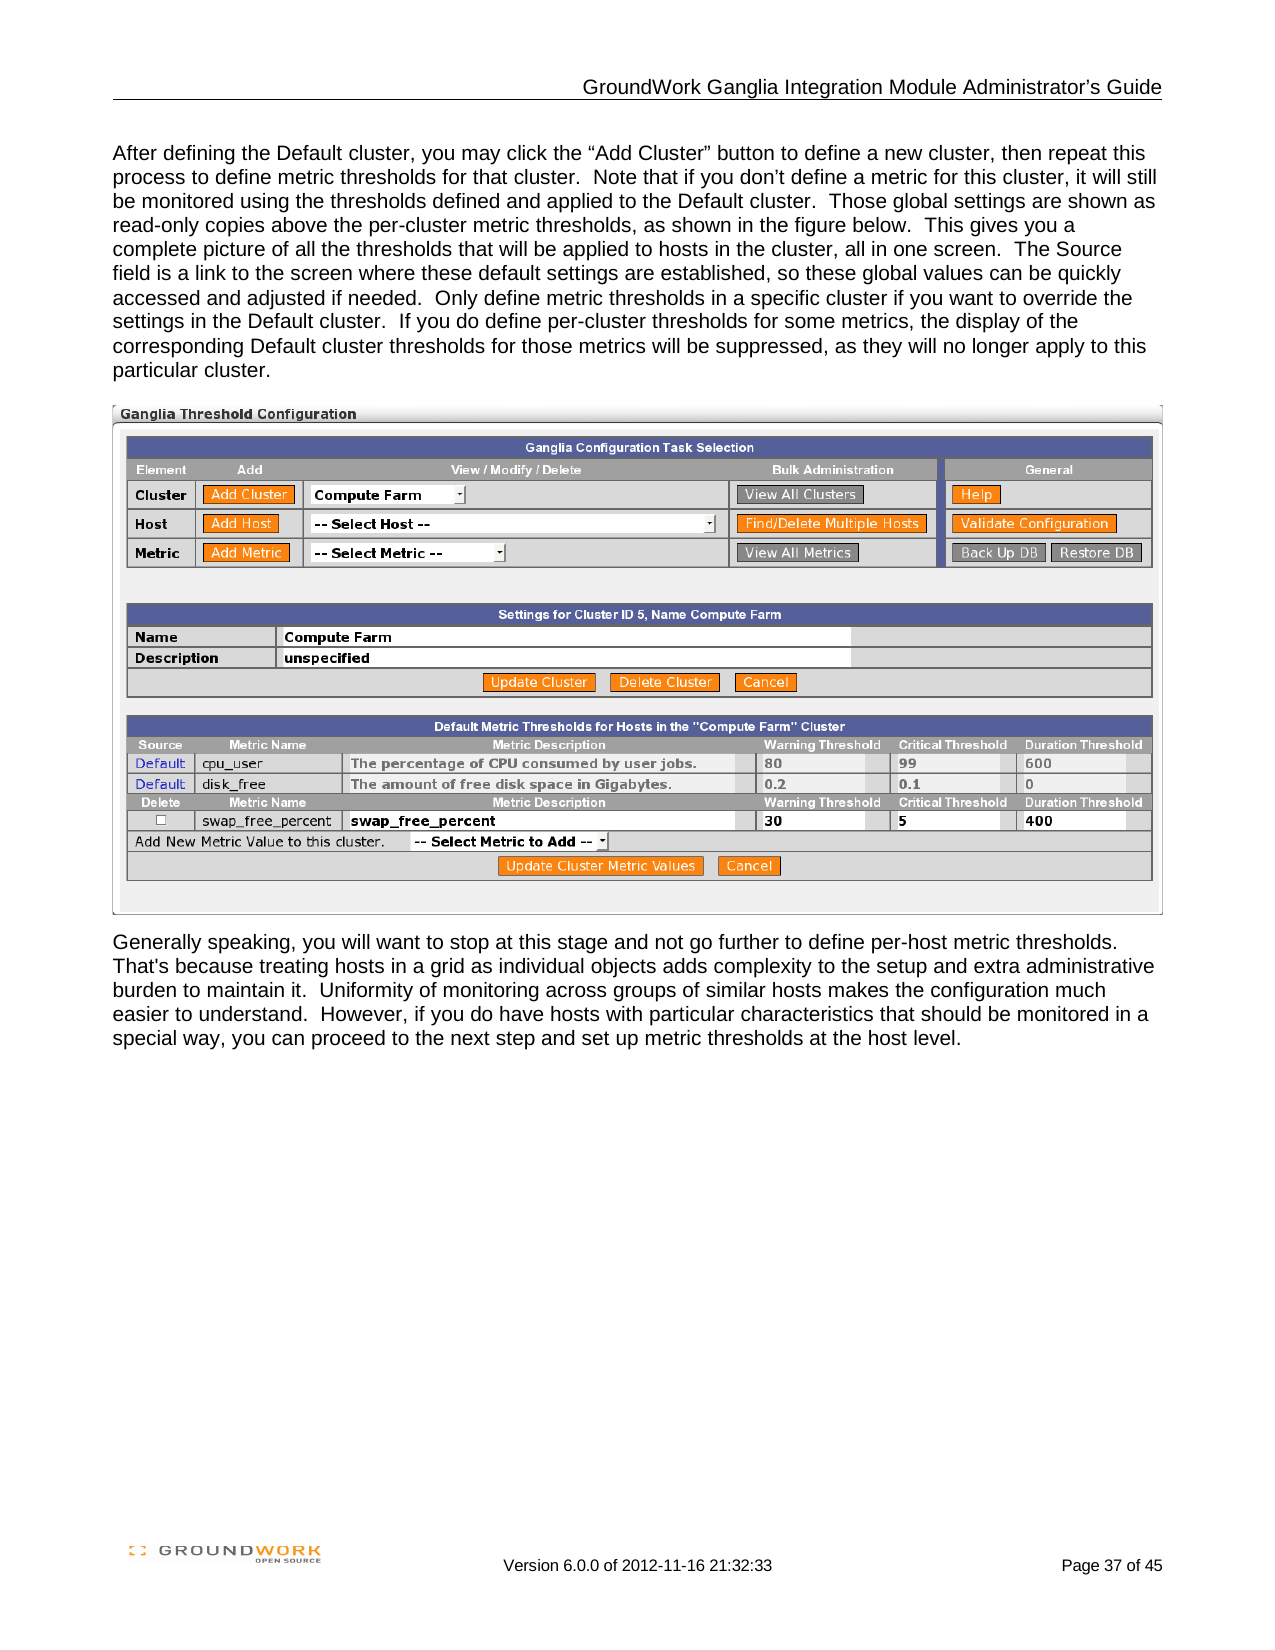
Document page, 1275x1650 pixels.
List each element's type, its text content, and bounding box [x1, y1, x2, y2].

text [112, 391, 1162, 405]
picture [129, 1546, 321, 1563]
text After defining the Default cluster, you may click the “Add Cluster” button to define a new cluster, then repeat this process to define metric thresholds for that cluster. Note that if you don’t define a metric for this cluster, it will still be monitored using the thresholds defined and applied to the Default cluster. Those global settings are shown as read-only copies above the per-cluster metric thresholds, as shown in the figure below. This gives you a complete picture of all the thresholds that will be applied to hosts in the cluster, all in one screen. The Source field is a link to the screen where these default settings are established, so these global values can be quickly accessed and adjusted if needed. Only define metric thresholds in a specific cluster if you want to override the settings in the Default cluster. If you do define per-cluster thresholds for some metrics, the display of the corresponding Default cluster thresholds for those metrics will be suppressed, as they will no longer apply to this particular cluster. [112, 141, 1162, 382]
picture [112, 405, 1163, 915]
text Generally speaking, you will want to stop at this stage and not go further to define per-host metric thresholds. That's because treating hosts in a grid as individual objects adds complexity to the setup and extra administrative burden to maintain it. Uniformity of monitoring across groups of similar hosts makes the configuration much easier to understand. However, if you do have hosts with particular characteristics that should be monitored in a special way, you can proceed to the next step and set up metric thresholds at the host level. [112, 915, 1162, 1050]
